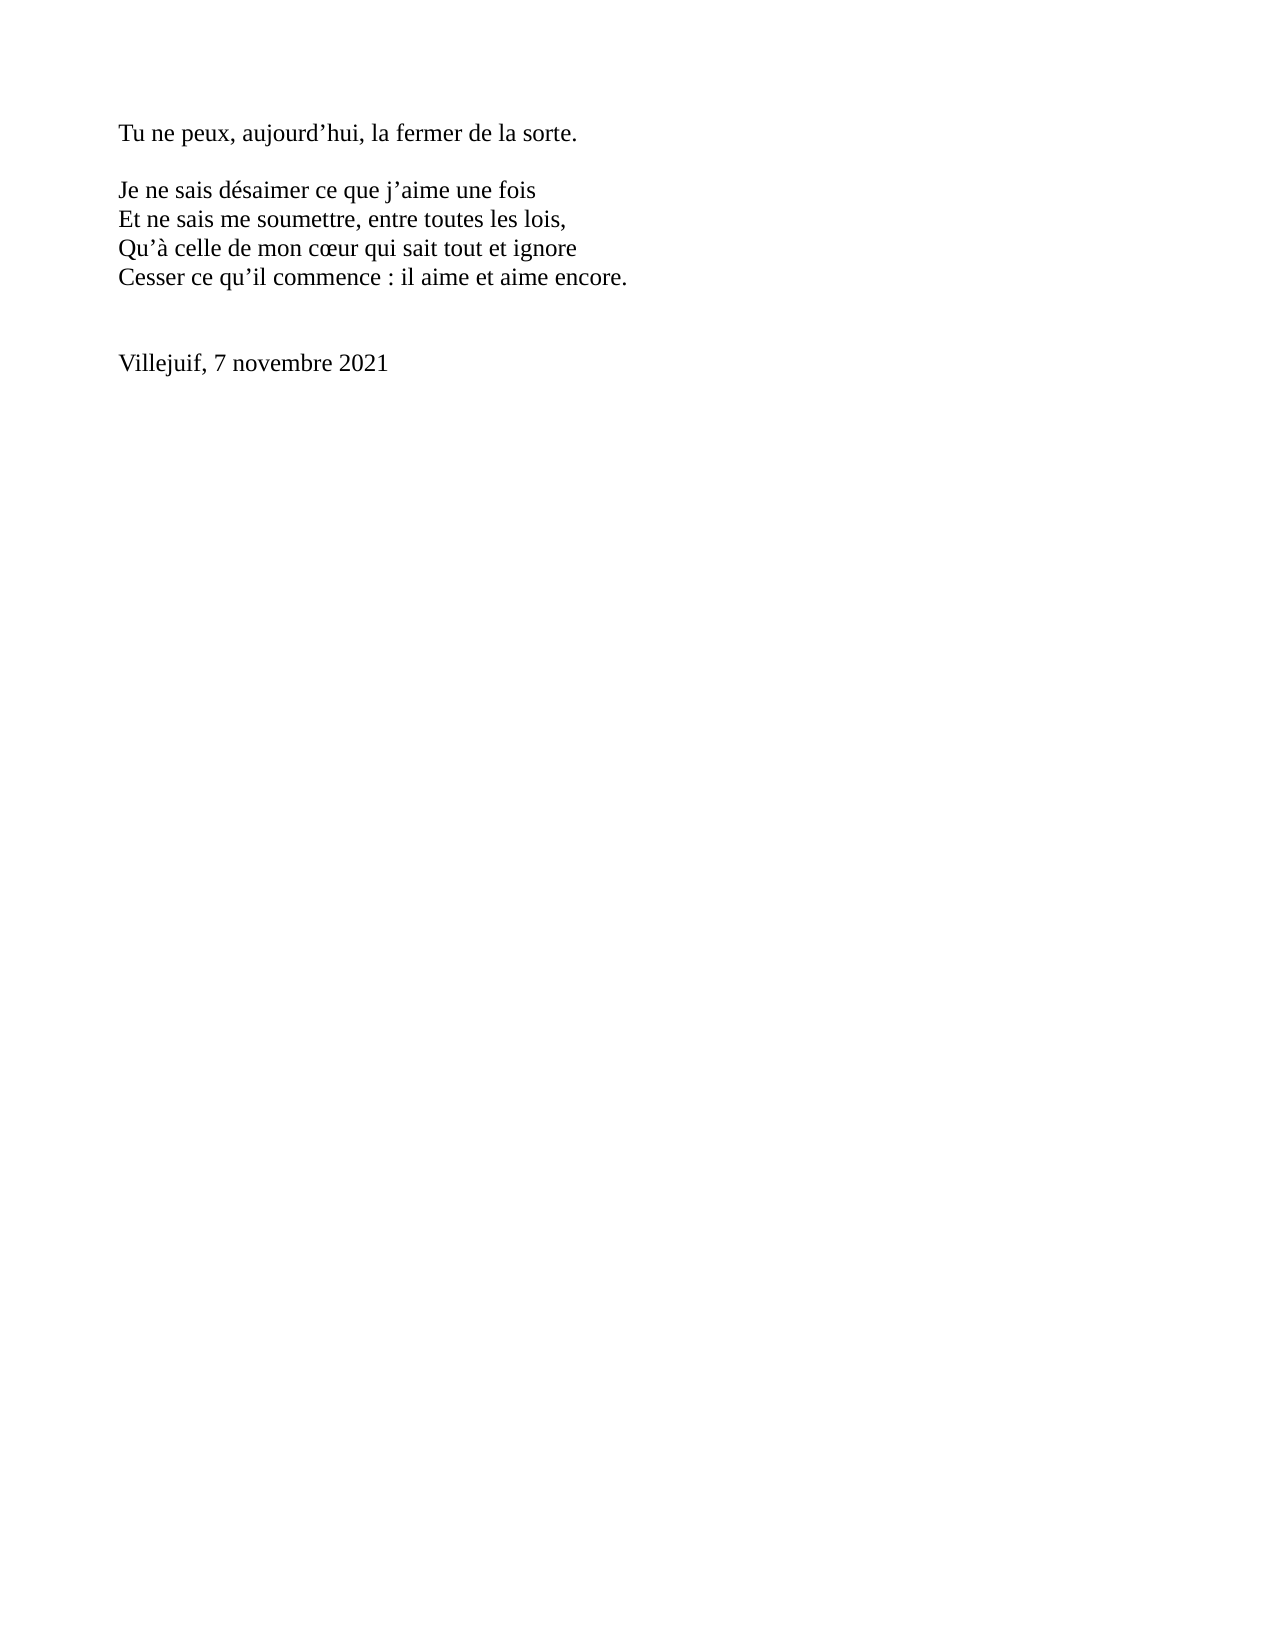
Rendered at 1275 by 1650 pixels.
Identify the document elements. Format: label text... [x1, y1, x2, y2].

text Cesser ce qu’il commence : il aime et aime encore. [118, 262, 1157, 291]
text Tu ne peux, aujourd’hui, la fermer de la sorte. [118, 118, 1157, 147]
text Et ne sais me soumettre, entre toutes les lois, [118, 204, 1157, 233]
text Villejuif, 7 novembre 2021 [118, 348, 1157, 377]
text Qu’à celle de mon cœur qui sait tout et ignore [118, 233, 1157, 262]
text Je ne sais désaimer ce que j’aime une fois [118, 176, 1157, 204]
